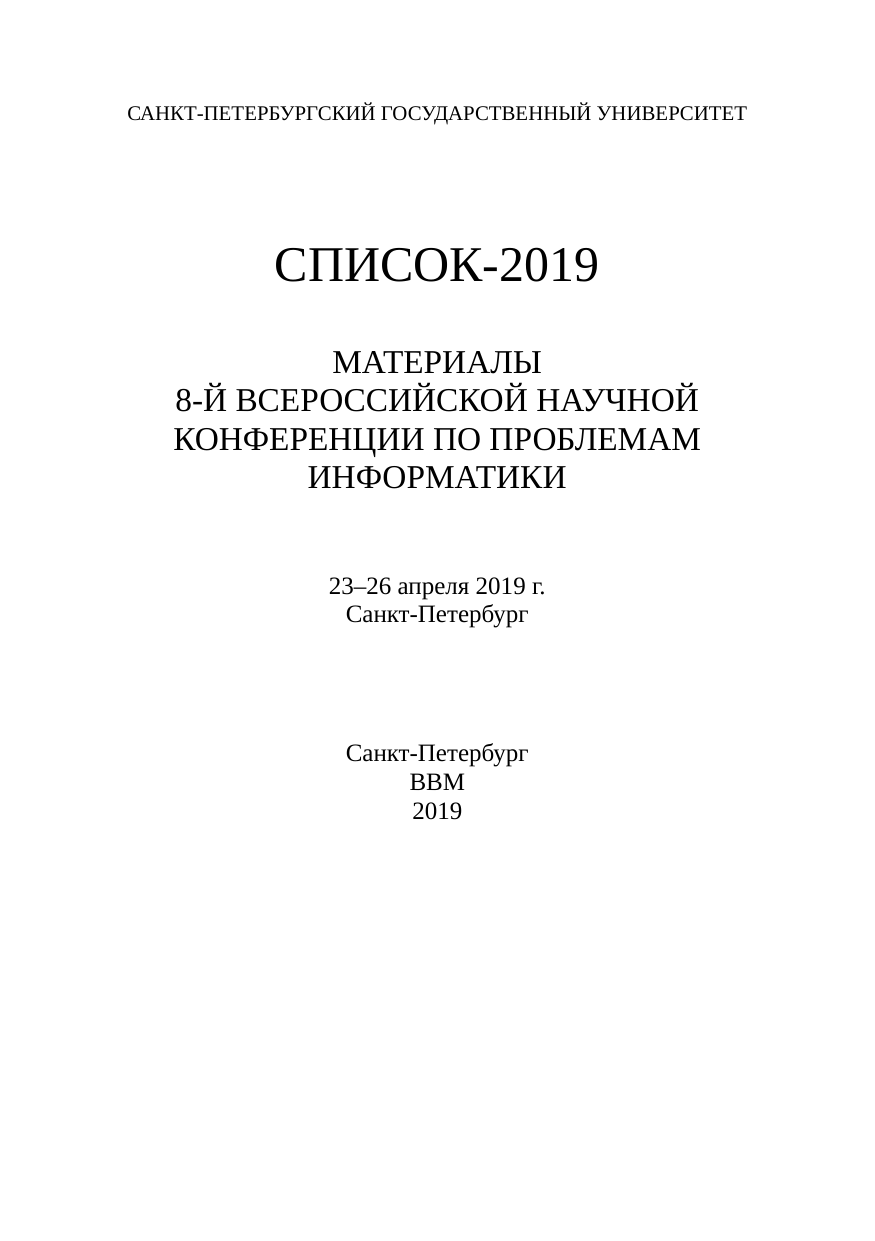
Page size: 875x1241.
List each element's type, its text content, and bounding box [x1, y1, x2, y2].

text СПИСОК-2019 [100, 234, 774, 292]
text Материалы 8-й всероссийской научной конференции по проблемам информатики [100, 342, 774, 496]
text Санкт-Петербургский государственный университет [100, 100, 774, 124]
text 23–26 апреля 2019 г. Санкт-Петербург [100, 571, 774, 628]
text Санкт-Петербург ВВМ 2019 [100, 738, 774, 824]
